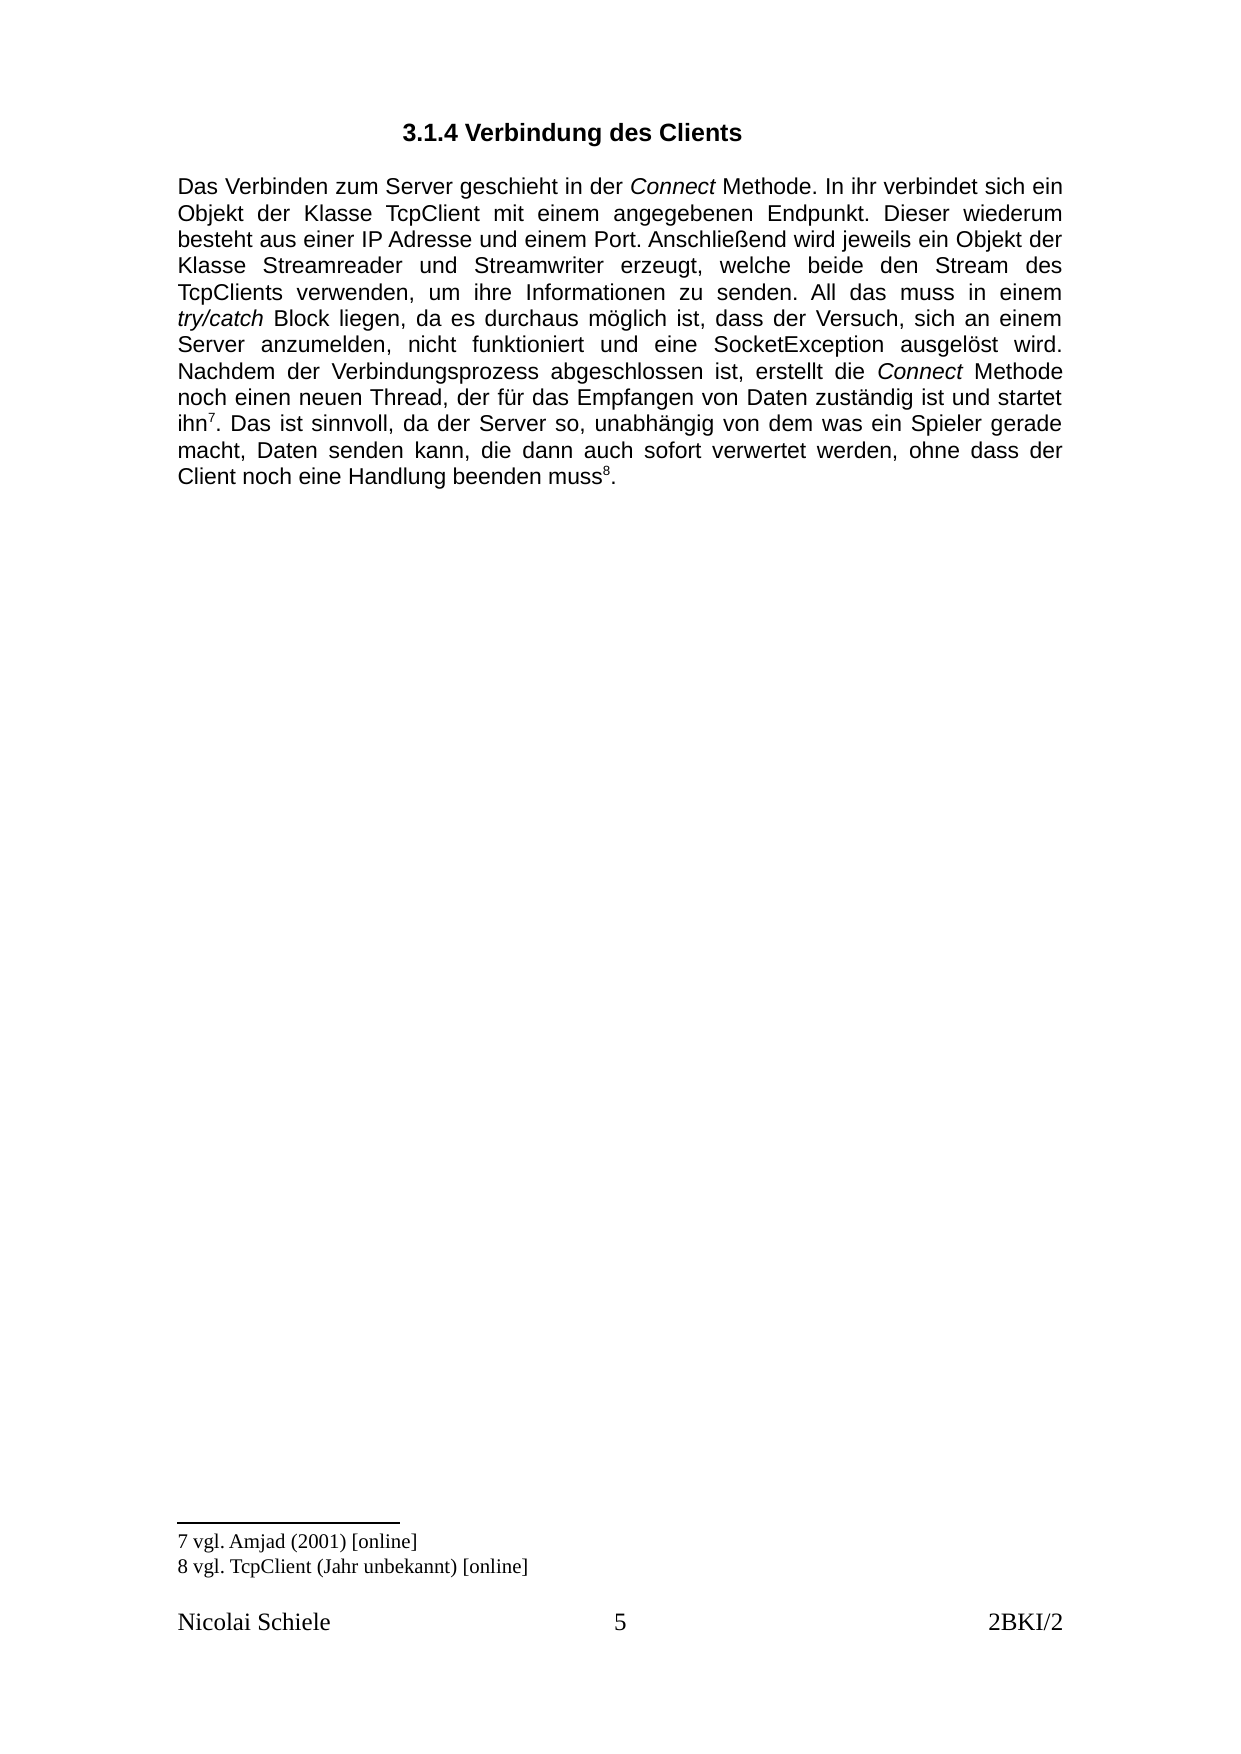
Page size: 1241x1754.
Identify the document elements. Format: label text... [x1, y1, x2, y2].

text vgl. TcpClient (Jahr unbekannt) [online] [177, 1553, 1063, 1578]
text vgl. Amjad (2001) [online] [177, 1529, 1063, 1553]
text Das Verbinden zum Server geschieht in der Connect Methode. In ihr verbindet sich ein Objekt der Klasse TcpClient mit einem angegebenen Endpunkt. Dieser wiederum besteht aus einer IP Adresse und einem Port. Anschließend wird jeweils ein Objekt der Klasse Streamreader und Streamwriter erzeugt, welche beide den Stream des TcpClients verwenden, um ihre Informationen zu senden. All das muss in einem try/catch Block liegen, da es durchaus möglich ist, dass der Versuch, sich an einem Server anzumelden, nicht funktioniert und eine SocketException ausgelöst wird. Nachdem der Verbindungsprozess abgeschlossen ist, erstellt die Connect Methode noch einen neuen Thread, der für das Empfangen von Daten zuständig ist und startet ihn. Das ist sinnvoll, da der Server so, unabhängig von dem was ein Spieler gerade macht, Daten senden kann, die dann auch sofort verwertet werden, ohne dass der Client noch eine Handlung beenden muss. [177, 173, 1063, 489]
list 3.1.4 Verbindung des Clients [365, 118, 1063, 147]
